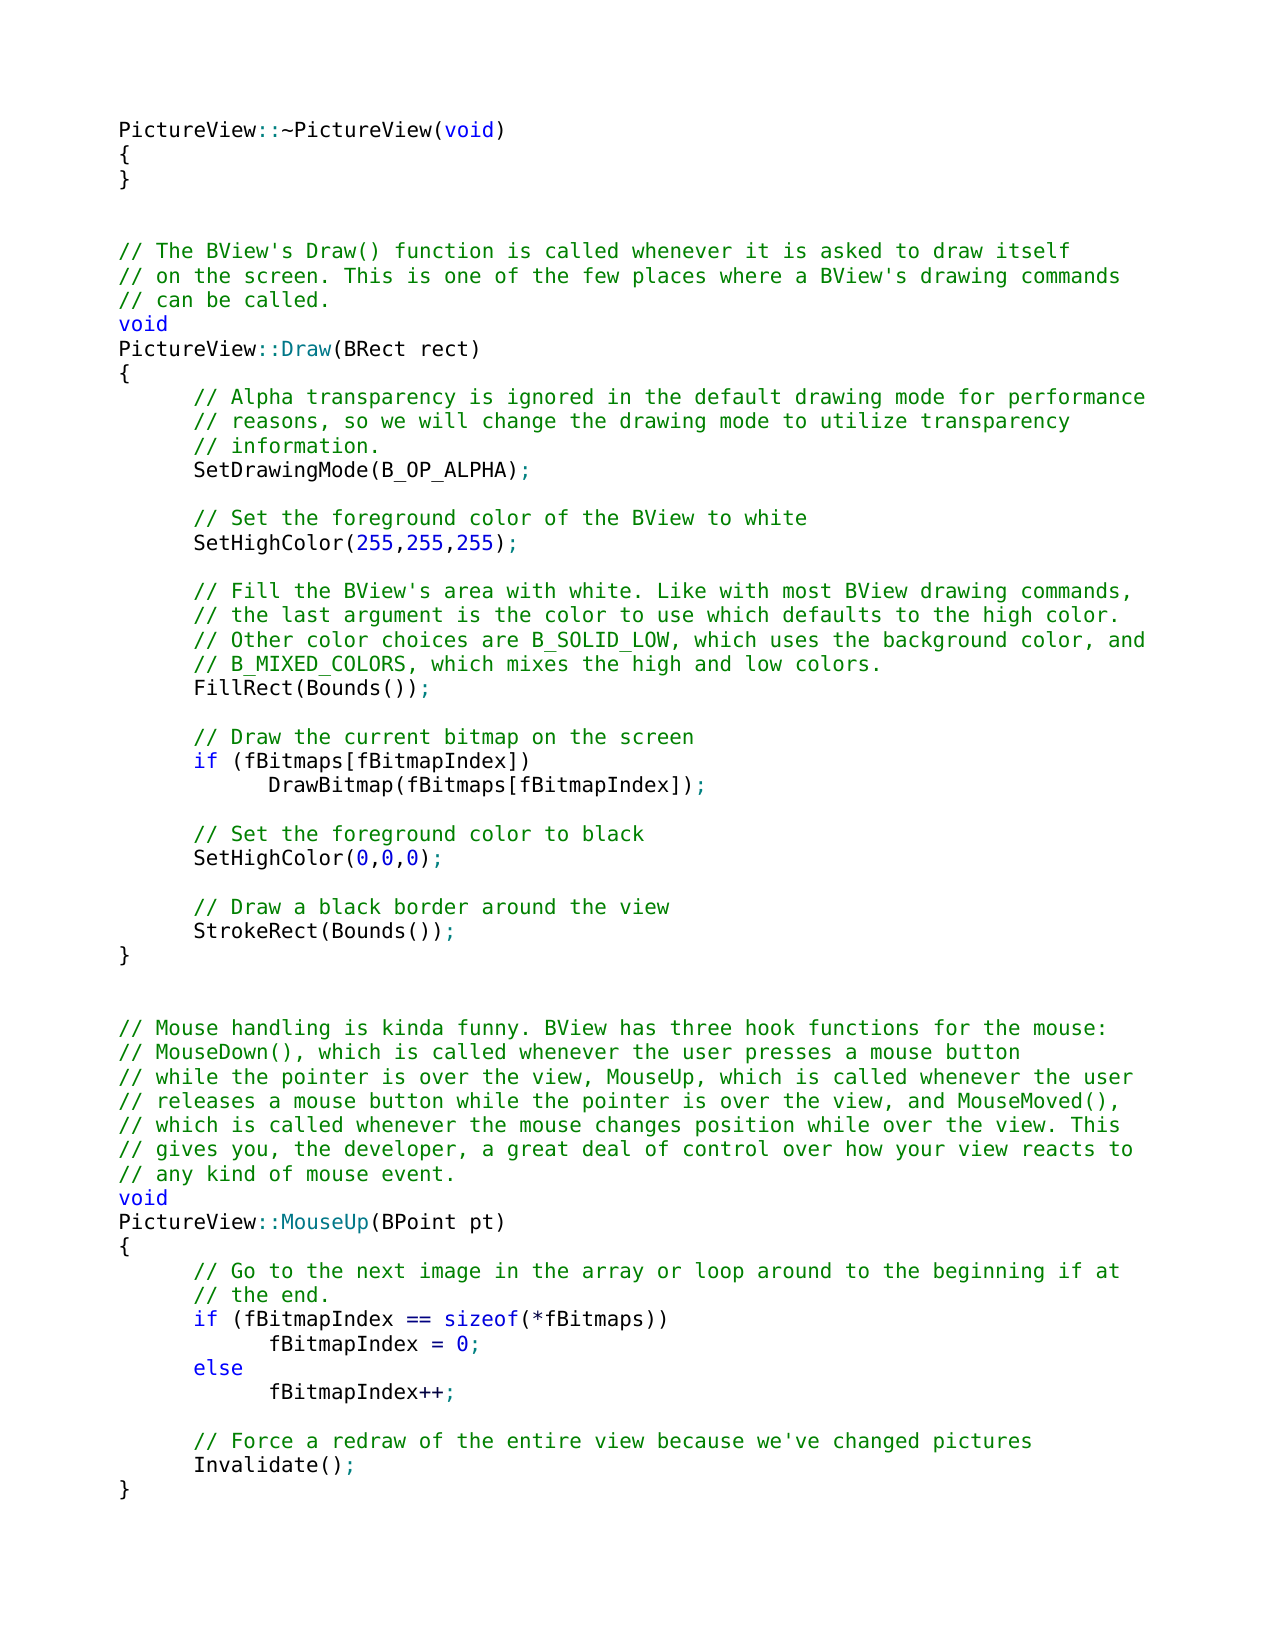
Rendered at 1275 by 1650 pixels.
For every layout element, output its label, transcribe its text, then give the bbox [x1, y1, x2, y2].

text // Alpha transparency is ignored in the default drawing mode for performance [118, 385, 1157, 409]
text { [118, 1234, 1157, 1259]
text StrokeRect(Bounds()); [118, 919, 1157, 943]
text DrawBitmap(fBitmaps[fBitmapIndex]); [118, 773, 1157, 798]
text // on the screen. This is one of the few places where a BView's drawing commands [118, 264, 1157, 288]
text // while the pointer is over the view, MouseUp, which is called whenever the user [118, 1065, 1157, 1089]
text // can be called. [118, 288, 1157, 312]
text // which is called whenever the mouse changes position while over the view. This [118, 1113, 1157, 1137]
text // Set the foreground color to black [118, 822, 1157, 846]
text } [118, 1477, 1157, 1502]
text fBitmapIndex++; [118, 1380, 1157, 1404]
text // Draw a black border around the view [118, 895, 1157, 919]
text void [118, 1186, 1157, 1210]
text PictureView::~PictureView(void) [118, 118, 1157, 142]
text SetHighColor(255,255,255); [118, 531, 1157, 555]
text PictureView::MouseUp(BPoint pt) [118, 1210, 1157, 1234]
text // Mouse handling is kinda funny. BView has three hook functions for the mouse: [118, 1016, 1157, 1040]
text fBitmapIndex = 0; [118, 1332, 1157, 1356]
text else [118, 1356, 1157, 1380]
text // The BView's Draw() function is called whenever it is asked to draw itself [118, 239, 1157, 264]
text // the end. [118, 1283, 1157, 1307]
text // information. [118, 434, 1157, 458]
text SetHighColor(0,0,0); [118, 846, 1157, 871]
text { [118, 142, 1157, 167]
text // Other color choices are B_SOLID_LOW, which uses the background color, and [118, 628, 1157, 652]
text { [118, 361, 1157, 385]
text // Go to the next image in the array or loop around to the beginning if at [118, 1259, 1157, 1283]
text // Set the foreground color of the BView to white [118, 506, 1157, 531]
text // Draw the current bitmap on the screen [118, 725, 1157, 749]
text // any kind of mouse event. [118, 1162, 1157, 1186]
text } [118, 167, 1157, 191]
text // the last argument is the color to use which defaults to the high color. [118, 603, 1157, 628]
text // releases a mouse button while the pointer is over the view, and MouseMoved(), [118, 1089, 1157, 1113]
text } [118, 943, 1157, 968]
text // MouseDown(), which is called whenever the user presses a mouse button [118, 1040, 1157, 1065]
text if (fBitmapIndex == sizeof(*fBitmaps)) [118, 1307, 1157, 1332]
text PictureView::Draw(BRect rect) [118, 337, 1157, 361]
text SetDrawingMode(B_OP_ALPHA); [118, 458, 1157, 482]
text // Force a redraw of the entire view because we've changed pictures [118, 1429, 1157, 1453]
text // gives you, the developer, a great deal of control over how your view reacts to [118, 1137, 1157, 1162]
text // reasons, so we will change the drawing mode to utilize transparency [118, 409, 1157, 434]
text if (fBitmaps[fBitmapIndex]) [118, 749, 1157, 773]
text void [118, 312, 1157, 337]
text // B_MIXED_COLORS, which mixes the high and low colors. [118, 652, 1157, 676]
text FillRect(Bounds()); [118, 676, 1157, 701]
text // Fill the BView's area with white. Like with most BView drawing commands, [118, 579, 1157, 603]
text Invalidate(); [118, 1453, 1157, 1477]
